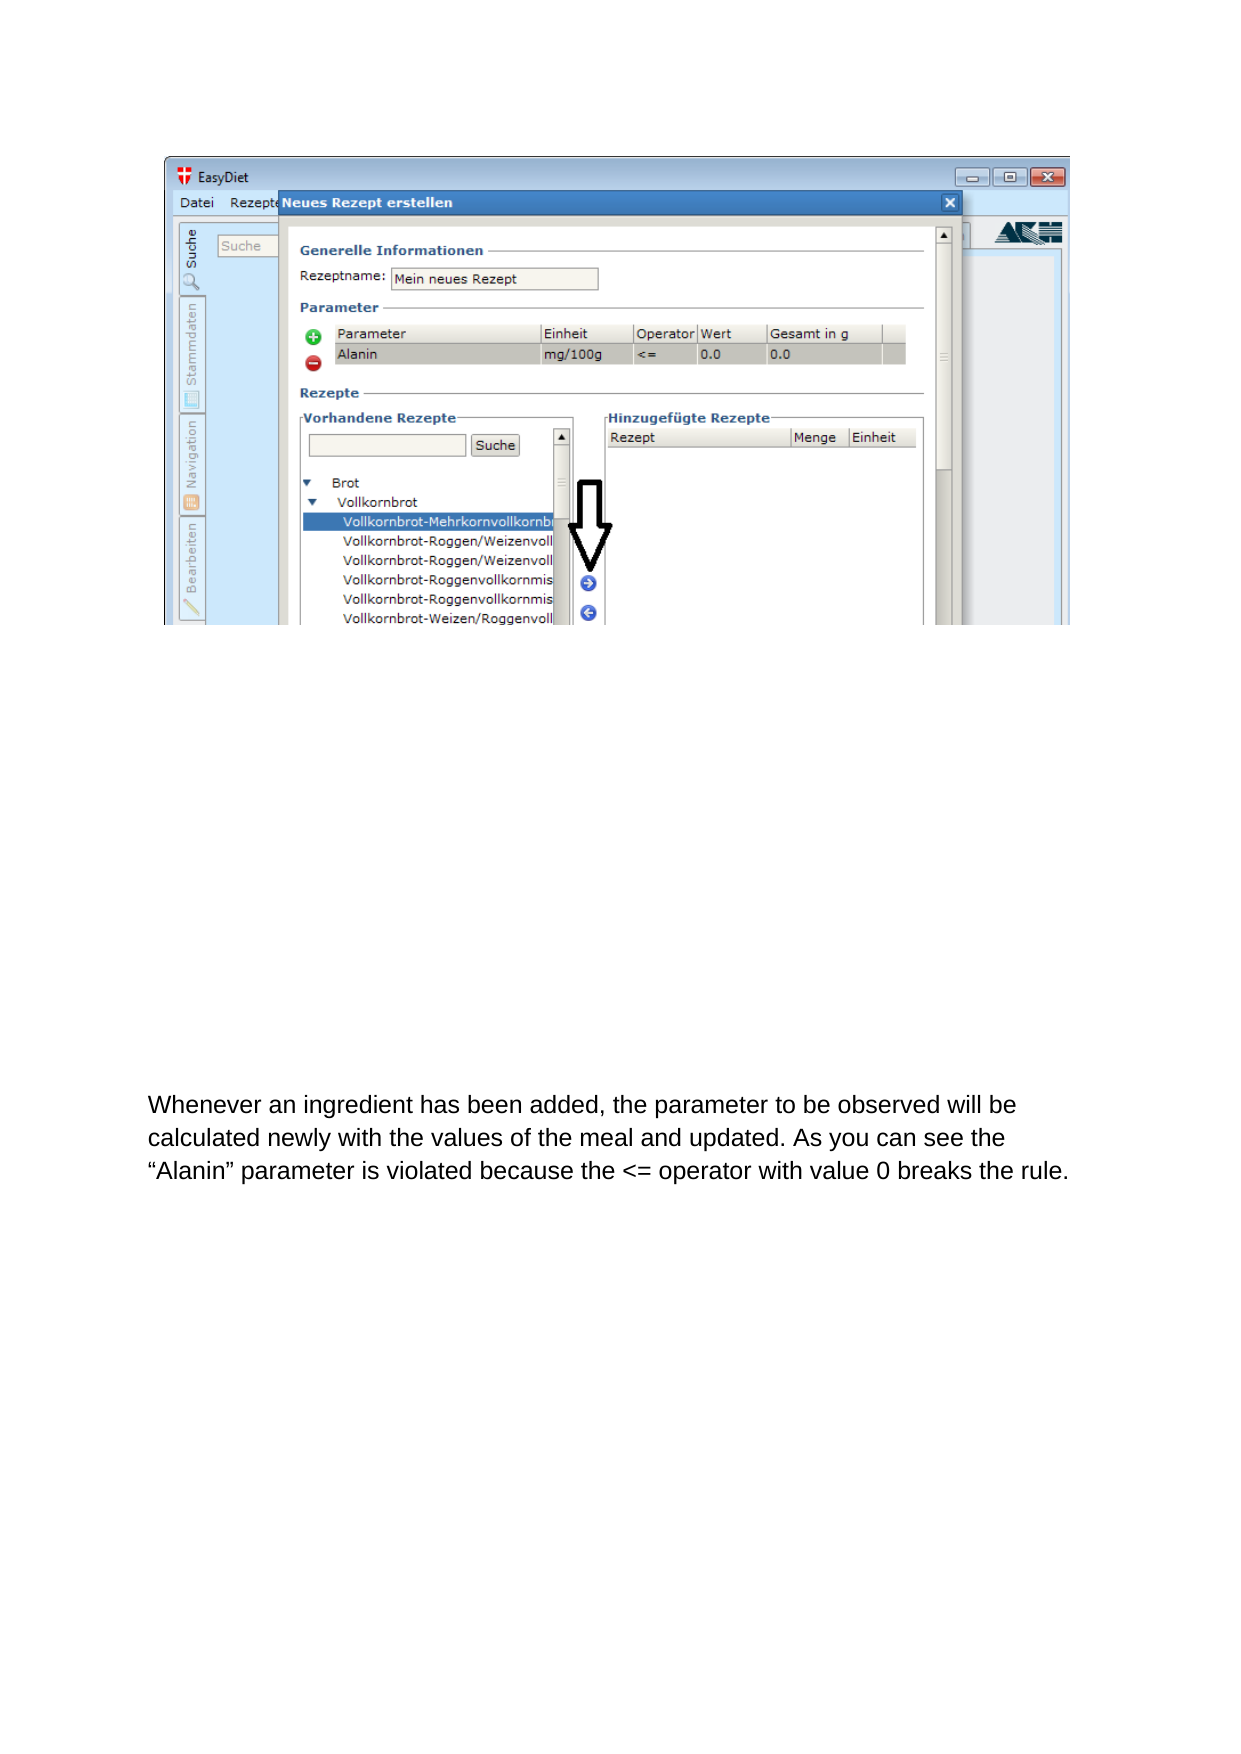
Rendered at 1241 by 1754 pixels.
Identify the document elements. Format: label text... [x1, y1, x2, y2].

picture [164, 156, 1070, 625]
text Whenever an ingredient has been added, the parameter to be observed will be calculated newly with the values of the meal and updated. As you can see the “Alanin” parameter is violated because the <= operator with value 0 breaks the rule. [148, 1090, 1093, 1184]
